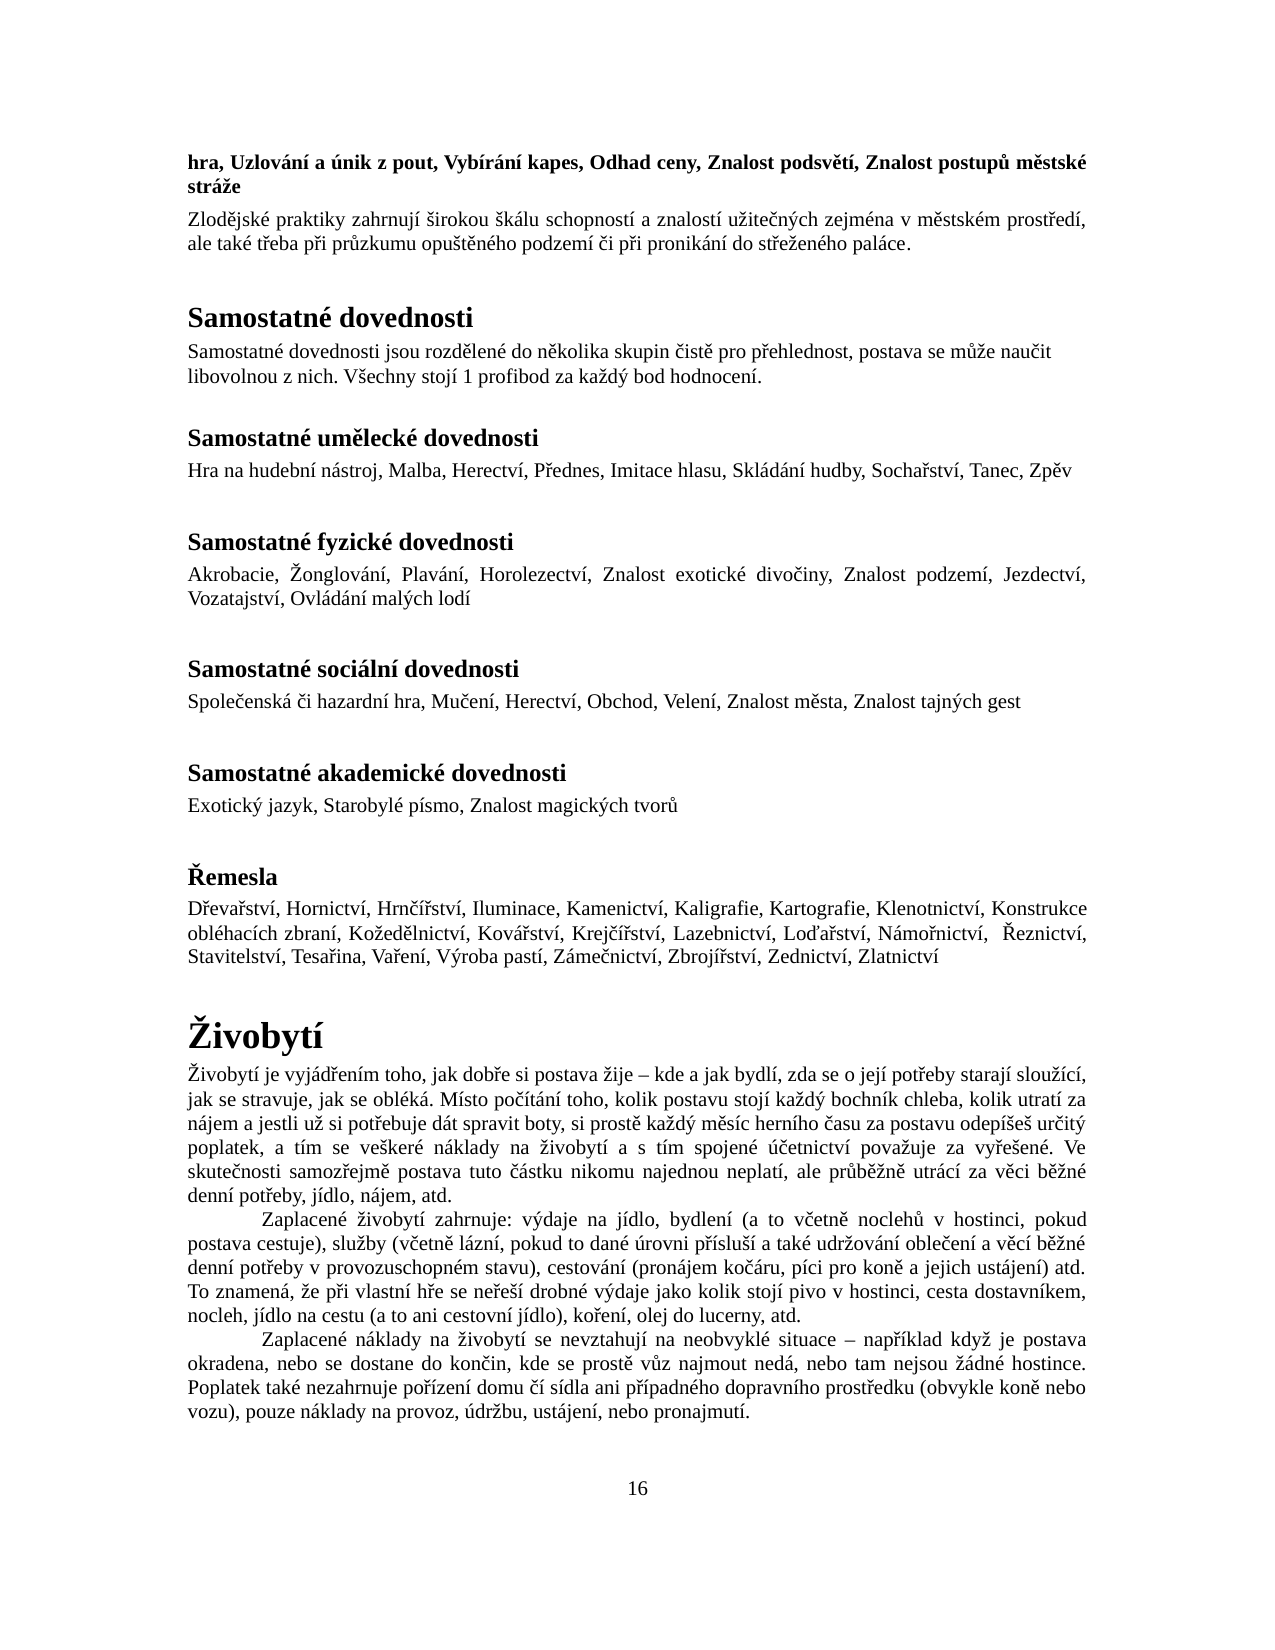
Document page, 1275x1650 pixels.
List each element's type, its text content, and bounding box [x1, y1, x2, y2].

text Zlodějské praktiky zahrnují širokou škálu schopností a znalostí užitečných zejména v městském prostředí, ale také třeba při průzkumu opuštěného podzemí či při pronikání do střeženého paláce. [187, 207, 1087, 255]
subtitle Živobytí [187, 1013, 1087, 1056]
text Hra na hudební nástroj, Malba, Herectví, Přednes, Imitace hlasu, Skládání hudby, Sochařství, Tanec, Zpěv [187, 458, 1087, 482]
text Samostatné dovednosti jsou rozdělené do několika skupin čistě pro přehlednost, postava se může naučit libovolnou z nich. Všechny stojí 1 profibod za každý bod hodnocení. [187, 339, 1087, 388]
subtitle Samostatné umělecké dovednosti [187, 423, 1087, 452]
subtitle Samostatné fyzické dovednosti [187, 527, 1087, 556]
text Dřevařství, Hornictví, Hrnčířství, Iluminace, Kamenictví, Kaligrafie, Kartografie, Klenotnictví, Konstrukce obléhacích zbraní, Kožedělnictví, Kovářství, Krejčířství, Lazebnictví, Loďařství, Námořnictví, Řeznictví, Stavitelství, Tesařina, Vaření, Výroba pastí, Zámečnictví, Zbrojířství, Zednictví, Zlatnictví [187, 896, 1087, 968]
subtitle Samostatné sociální dovednosti [187, 654, 1087, 683]
text hra, Uzlování a únik z pout, Vybírání kapes, Odhad ceny, Znalost podsvětí, Znalost postupů městské stráže [187, 150, 1087, 198]
text Společenská či hazardní hra, Mučení, Herectví, Obchod, Velení, Znalost města, Znalost tajných gest [187, 689, 1087, 713]
subtitle Samostatné akademické dovednosti [187, 758, 1087, 787]
subtitle Řemesla [187, 862, 1087, 890]
text Akrobacie, Žonglování, Plavání, Horolezectví, Znalost exotické divočiny, Znalost podzemí, Jezdectví, Vozatajství, Ovládání malých lodí [187, 562, 1087, 610]
text Exotický jazyk, Starobylé písmo, Znalost magických tvorů [187, 793, 1087, 817]
text Živobytí je vyjádřením toho, jak dobře si postava žije – kde a jak bydlí, zda se o její potřeby starají sloužící, jak se stravuje, jak se obléká. Místo počítání toho, kolik postavu stojí každý bochník chleba, kolik utratí za nájem a jestli už si potřebuje dát spravit boty, si prostě každý měsíc herního času za postavu odepíšeš určitý poplatek, a tím se veškeré náklady na živobytí a s tím spojené účetnictví považuje za vyřešené. Ve skutečnosti samozřejmě postava tuto částku nikomu najednou neplatí, ale průběžně utrácí za věci běžné denní potřeby, jídlo, nájem, atd. Zaplacené živobytí zahrnuje: výdaje na jídlo, bydlení (a to včetně noclehů v hostinci, pokud postava cestuje), služby (včetně lázní, pokud to dané úrovni přísluší a také udržování oblečení a věcí běžné denní potřeby v provozuschopném stavu), cestování (pronájem kočáru, píci pro koně a jejich ustájení) atd. To znamená, že při vlastní hře se neřeší drobné výdaje jako kolik stojí pivo v hostinci, cesta dostavníkem, nocleh, jídlo na cestu (a to ani cestovní jídlo), koření, olej do lucerny, atd. Zaplacené náklady na živobytí se nevztahují na neobvyklé situace – například když je postava okradena, nebo se dostane do končin, kde se prostě vůz najmout nedá, nebo tam nejsou žádné hostince. Poplatek také nezahrnuje pořízení domu čí sídla ani případného dopravního prostředku (obvykle koně nebo vozu), pouze náklady na provoz, údržbu, ustájení, nebo pronajmutí. [187, 1062, 1087, 1423]
subtitle Samostatné dovednosti [187, 300, 1087, 333]
